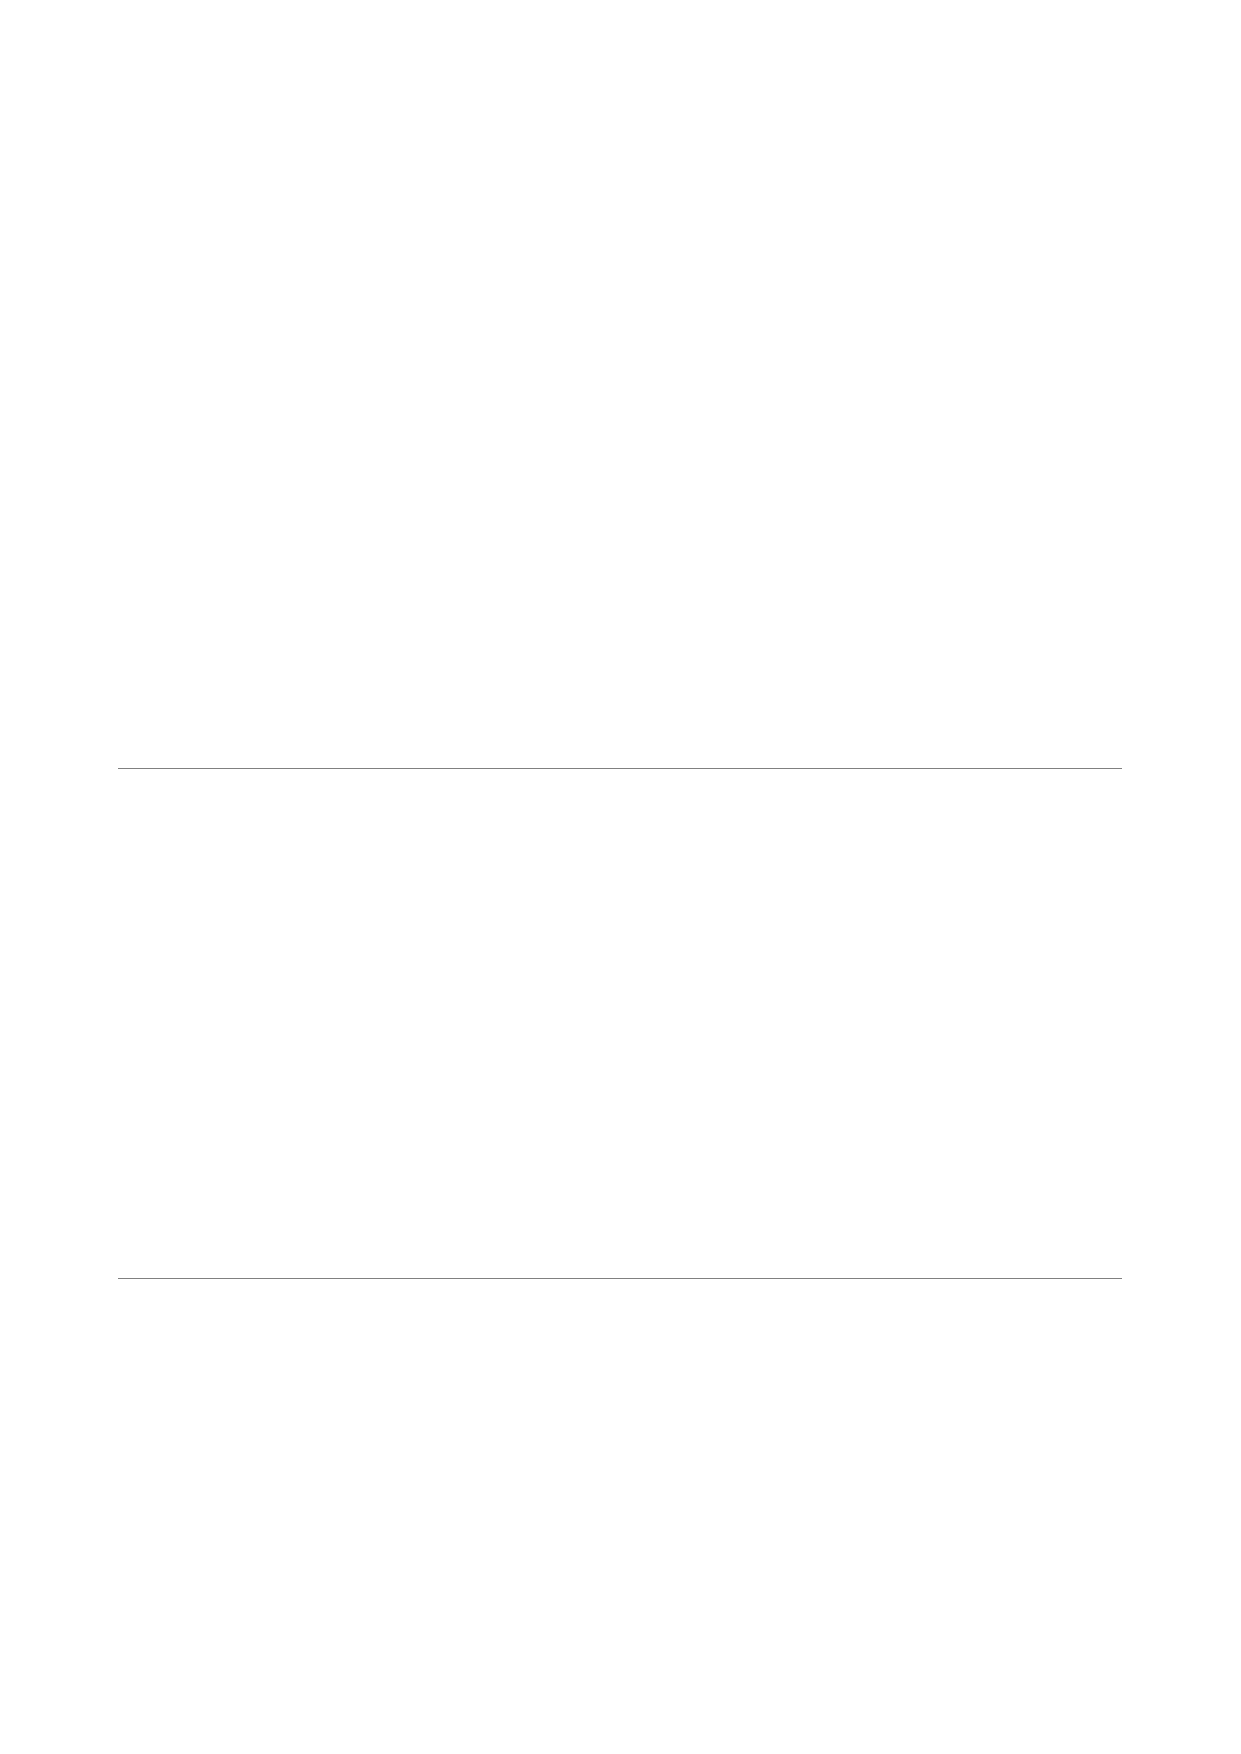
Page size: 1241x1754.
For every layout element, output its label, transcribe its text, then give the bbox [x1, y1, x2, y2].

text И ещё можно настраивать через Symbol.toStringTag. [118, 703, 1122, 734]
text {}.toString.call([]); // [object Array] ✅ [118, 627, 1122, 650]
text [] instanceof Array; // true [118, 371, 1122, 394]
text Используй: [118, 920, 1122, 949]
subtitle 🔑 В 5 пунктах: [118, 1399, 1122, 1432]
list проверяешь встроенные объекты (Array, Date, Map, Set) [162, 1213, 1122, 1244]
list Object.prototype.toString возвращает [object Type] [162, 1445, 1122, 1476]
list не даёт строку типа [162, 519, 1122, 548]
subtitle 6️⃣ Почему это «typeof на стероидах» [118, 118, 1122, 161]
text typeof null; // "object" ❌ [118, 257, 1122, 281]
list Работает для примитивов, объектов и встроенных типов [162, 1595, 1122, 1623]
text Но: [118, 424, 1122, 453]
subtitle typeof [118, 188, 1122, 221]
list ломается при изменении prototype [162, 471, 1122, 500]
text когда: [118, 1021, 1122, 1049]
subtitle 7️⃣ Когда использовать toString.call вместо instanceof [118, 819, 1122, 907]
list работаешь с null, undefined [162, 1163, 1122, 1194]
text {}.toString.call(null); // [object Null] ✅ [118, 650, 1122, 674]
subtitle 8️⃣ Итог (самое главное) [118, 1328, 1122, 1372]
subtitle instanceof [118, 325, 1122, 358]
list Symbol.toStringTag — это настраиваемая подпись типа [162, 1545, 1122, 1576]
text {}.toString.call(value) [118, 967, 1122, 991]
list нужен тип в виде строки [162, 1116, 1122, 1144]
list нужен точный тип [162, 1068, 1122, 1097]
subtitle Object.prototype.toString [118, 581, 1122, 614]
list Type берётся из Symbol.toStringTag, если он есть [162, 1495, 1122, 1526]
text typeof []; // "object" ❌ [118, 234, 1122, 257]
